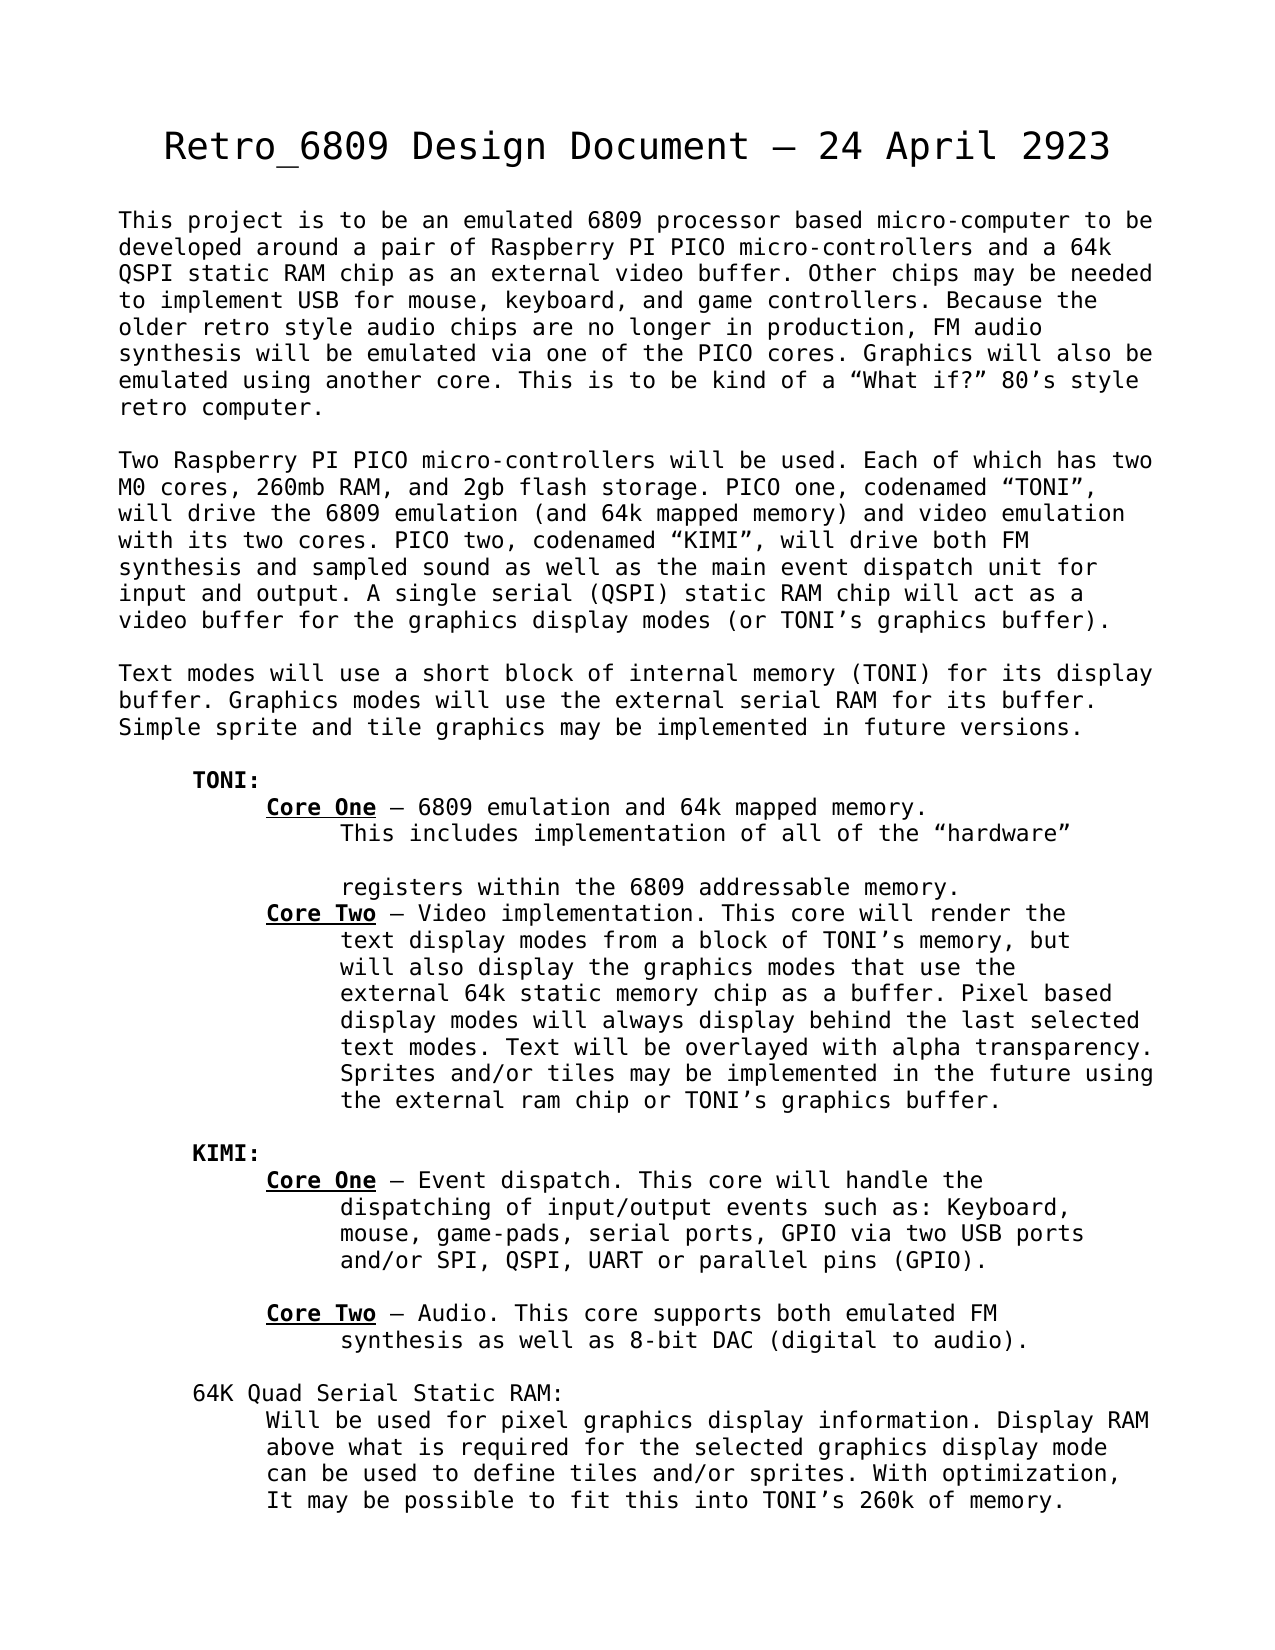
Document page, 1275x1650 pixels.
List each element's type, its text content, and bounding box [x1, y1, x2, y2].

text will also display the graphics modes that use the [118, 954, 1157, 981]
text Core One – Event dispatch. This core will handle the [118, 1167, 1157, 1194]
text above what is required for the selected graphics display mode [118, 1434, 1157, 1461]
subtitle Retro_6809 Design Document – 24 April 2923 [118, 124, 1157, 168]
text can be used to define tiles and/or sprites. With optimization, [118, 1461, 1157, 1487]
text It may be possible to fit this into TONI’s 260k of memory. [118, 1487, 1157, 1514]
text 64K Quad Serial Static RAM: [118, 1381, 1157, 1407]
text external 64k static memory chip as a buffer. Pixel based [118, 981, 1157, 1007]
text Core One – 6809 emulation and 64k mapped memory. [118, 794, 1157, 821]
text mouse, game-pads, serial ports, GPIO via two USB ports [118, 1221, 1157, 1247]
text and/or SPI, QSPI, UART or parallel pins (GPIO). [118, 1247, 1157, 1274]
text Sprites and/or tiles may be implemented in the future using [118, 1061, 1157, 1087]
text display modes will always display behind the last selected [118, 1007, 1157, 1034]
text Two Raspberry PI PICO micro-controllers will be used. Each of which has two M0 cores, 260mb RAM, and 2gb flash storage. PICO one, codenamed “TONI”, will drive the 6809 emulation (and 64k mapped memory) and video emulation with its two cores. PICO two, codenamed “KIMI”, will drive both FM synthesis and sampled sound as well as the main event dispatch unit for input and output. A single serial (QSPI) static RAM chip will act as a video buffer for the graphics display modes (or TONI’s graphics buffer). [118, 447, 1157, 634]
text Will be used for pixel graphics display information. Display RAM [118, 1407, 1157, 1434]
text TONI: [118, 767, 1157, 794]
text text modes. Text will be overlayed with alpha transparency. [118, 1034, 1157, 1061]
text This includes implementation of all of the “hardware” [118, 821, 1157, 847]
text This project is to be an emulated 6809 processor based micro-computer to be developed around a pair of Raspberry PI PICO micro-controllers and a 64k QSPI static RAM chip as an external video buffer. Other chips may be needed to implement USB for mouse, keyboard, and game controllers. Because the older retro style audio chips are no longer in production, FM audio synthesis will be emulated via one of the PICO cores. Graphics will also be emulated using another core. This is to be kind of a “What if?” 80’s style retro computer. [118, 207, 1157, 421]
text Text modes will use a short block of internal memory (TONI) for its display buffer. Graphics modes will use the external serial RAM for its buffer. Simple sprite and tile graphics may be implemented in future versions. [118, 661, 1157, 741]
text the external ram chip or TONI’s graphics buffer. [118, 1087, 1157, 1114]
text dispatching of input/output events such as: Keyboard, [118, 1194, 1157, 1221]
text text display modes from a block of TONI’s memory, but [118, 927, 1157, 954]
text KIMI: [118, 1141, 1157, 1167]
text Core Two – Audio. This core supports both emulated FM [118, 1301, 1157, 1327]
text registers within the 6809 addressable memory. [118, 874, 1157, 901]
text synthesis as well as 8-bit DAC (digital to audio). [118, 1327, 1157, 1354]
text Core Two – Video implementation. This core will render the [118, 901, 1157, 927]
